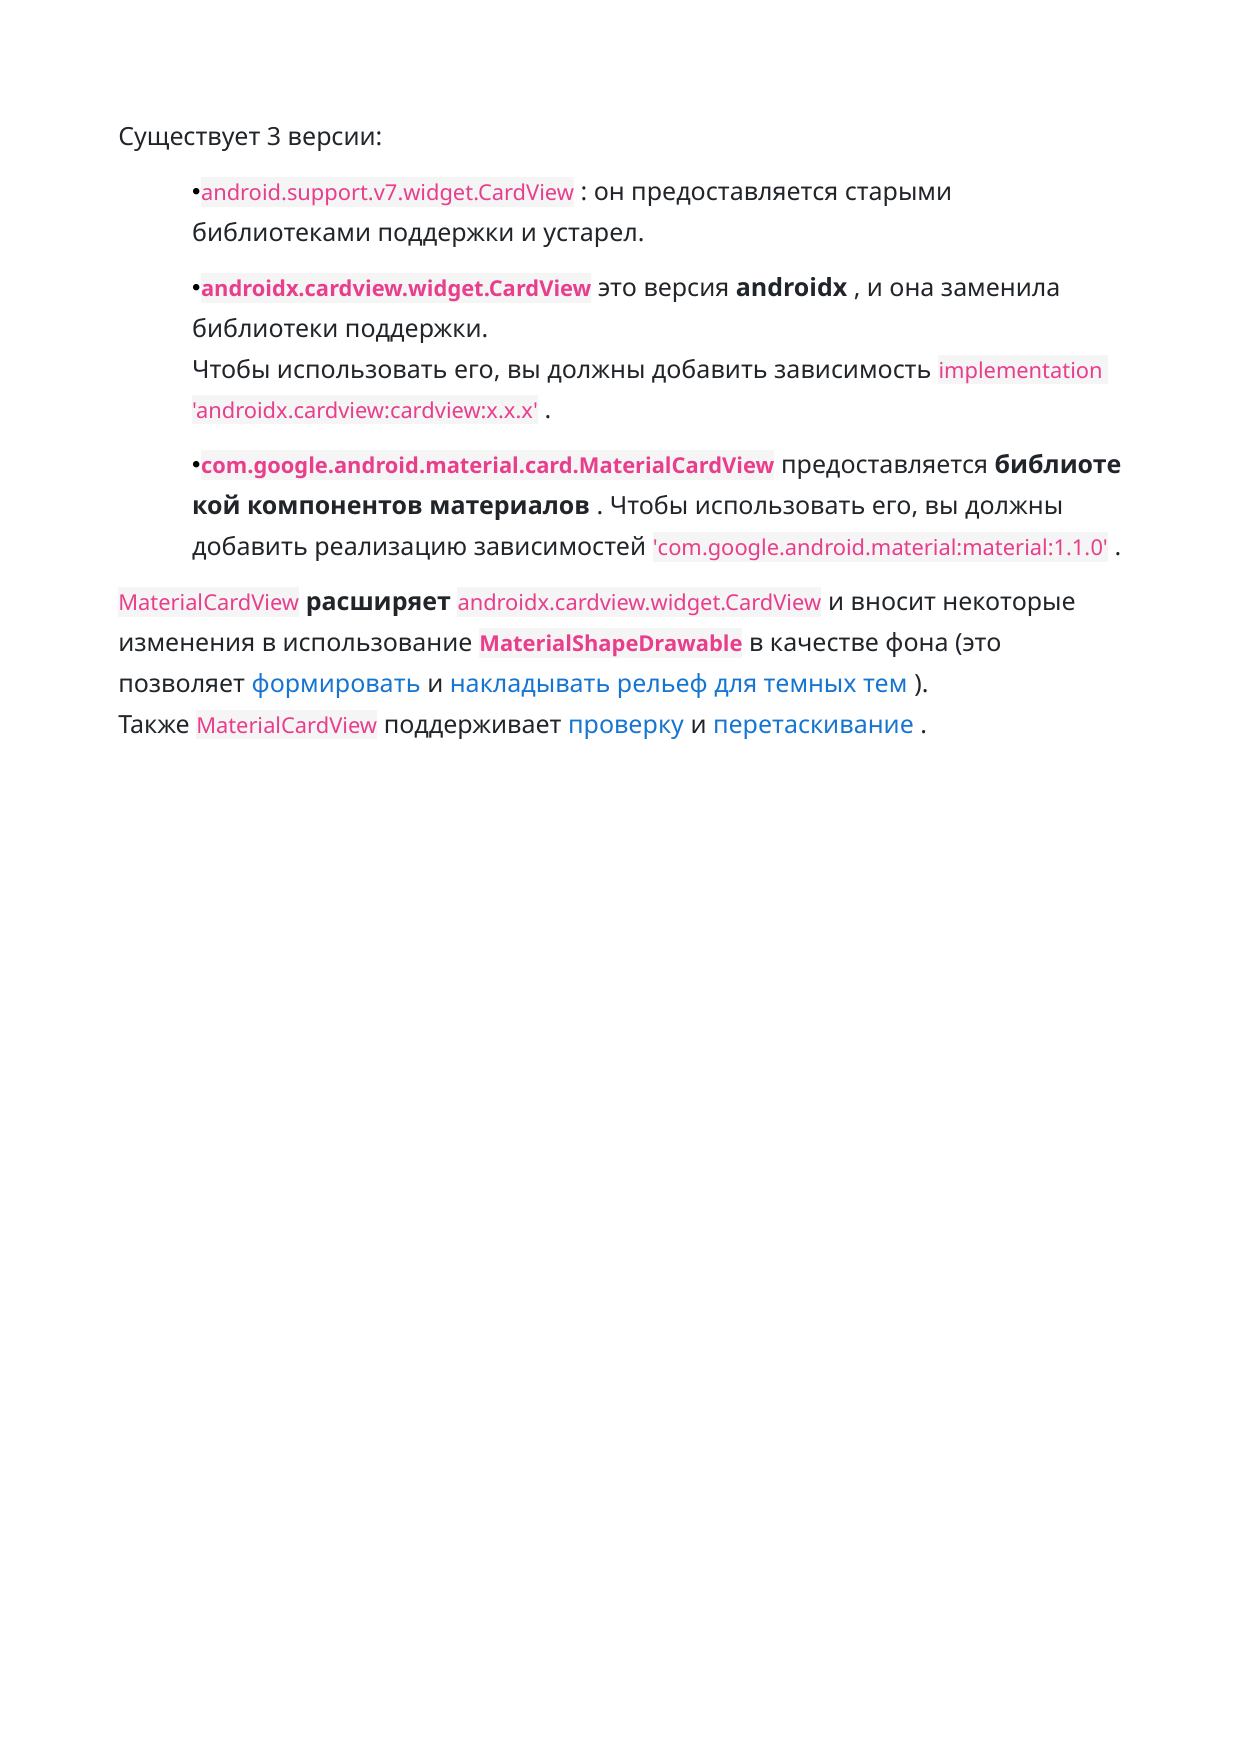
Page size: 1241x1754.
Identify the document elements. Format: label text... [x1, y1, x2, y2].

list androidx.cardview.widget.CardView это версия androidx , и она заменила библиотеки поддержки. Чтобы использовать его, вы должны добавить зависимость implementation 'androidx.cardview:cardview:x.x.x' . [118, 270, 1122, 426]
list android.support.v7.widget.CardView : он предоставляется старыми библиотеками поддержки и устарел. [118, 173, 1122, 248]
list com.google.android.material.card.MaterialCardView предоставляется библиотекой компонентов материалов . Чтобы использовать его, вы должны добавить реализацию зависимостей 'com.google.android.material:material:1.1.0' . [118, 447, 1122, 563]
text Существует 3 версии: [118, 118, 1122, 152]
text MaterialCardView расширяет androidx.cardview.widget.CardView и вносит некоторые изменения в использование MaterialShapeDrawable в качестве фона (это позволяет формировать и накладывать рельеф для темных тем ). Также MaterialCardView поддерживает проверку и перетаскивание . [118, 584, 1122, 741]
